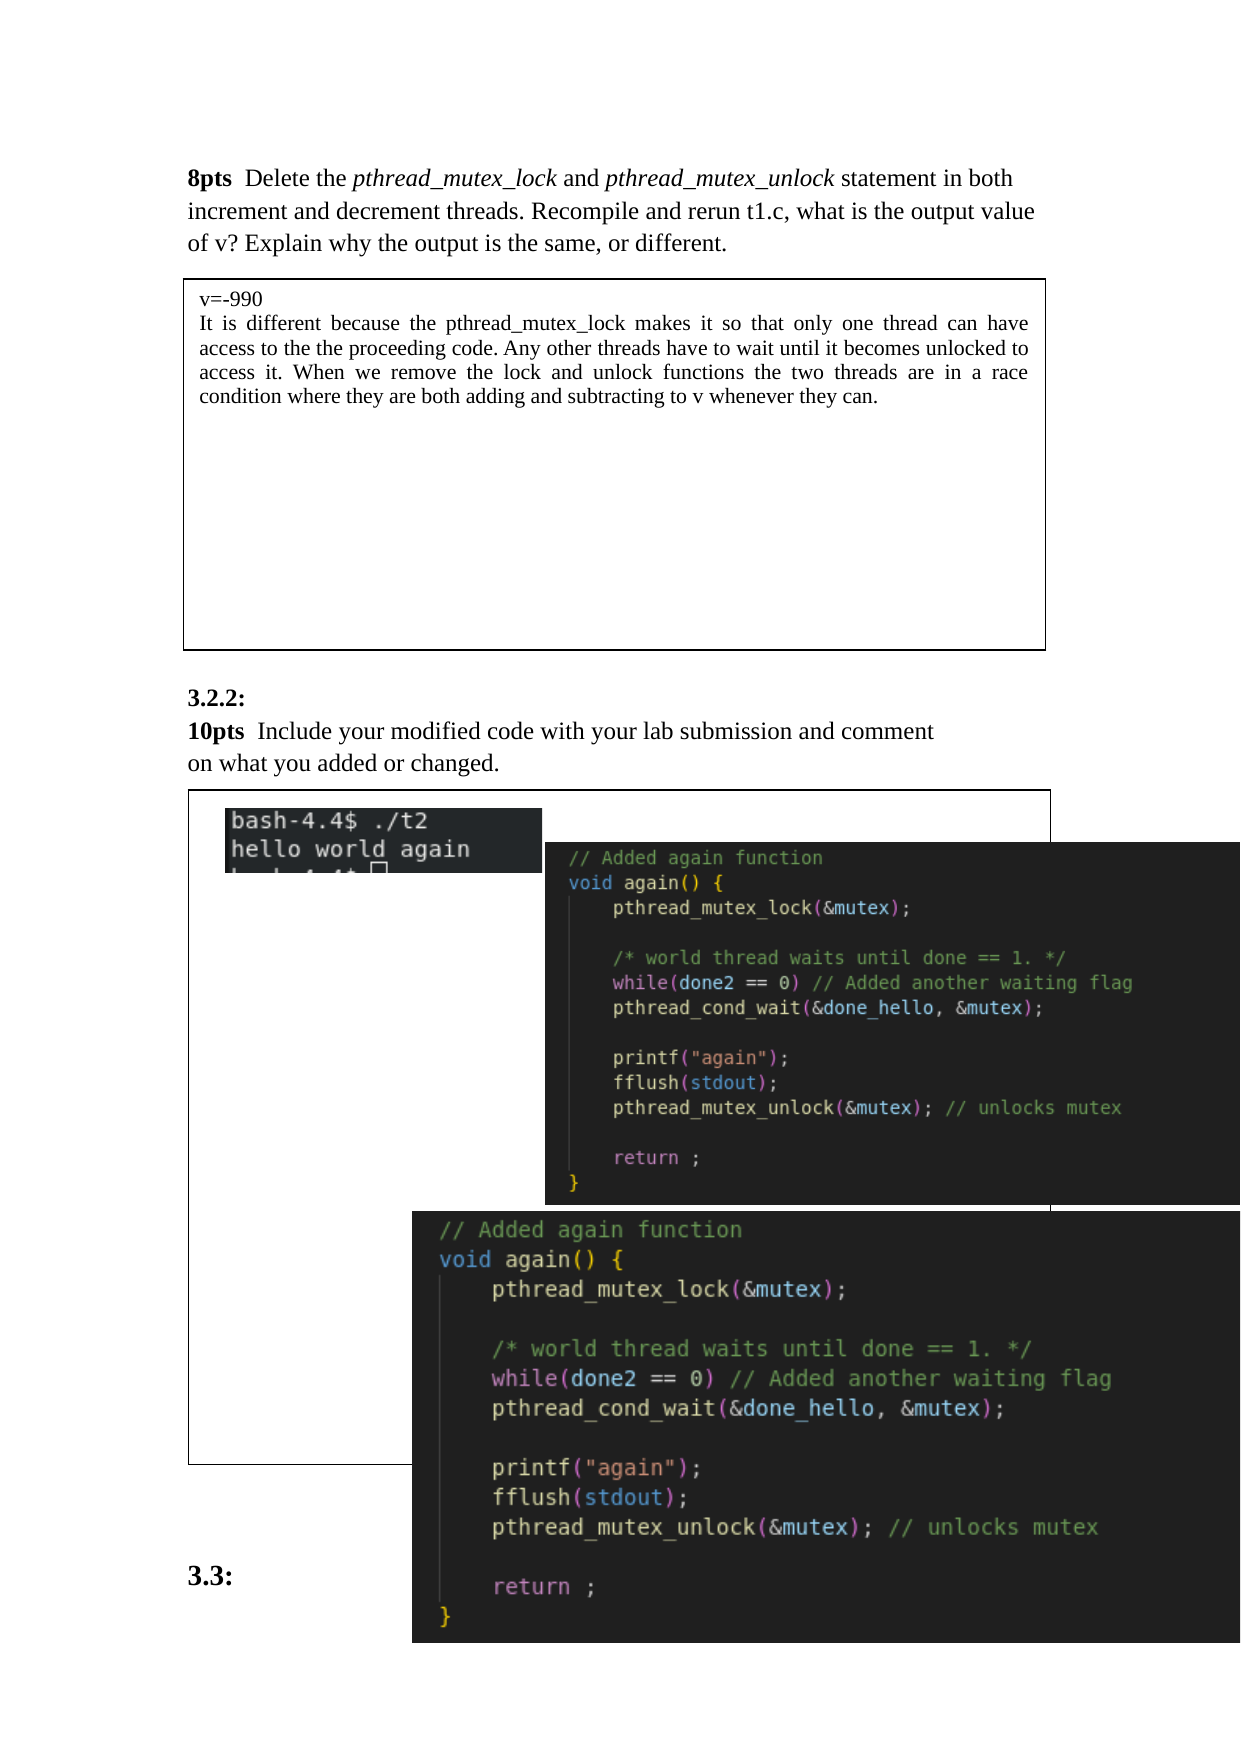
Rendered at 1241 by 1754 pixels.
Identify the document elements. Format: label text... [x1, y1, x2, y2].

picture [412, 1211, 1241, 1643]
text It is different because the pthread_mutex_lock makes it so that only one thread can have access to the the proceeding code. Any other threads have to wait until it becomes unlocked to access it. When we remove the lock and unlock functions the two threads are in a race condition where they are both adding and subtracting to v whenever they can. [199, 311, 1030, 408]
text on what you added or changed. [187, 747, 1053, 779]
picture [225, 808, 543, 873]
text v=-990 [199, 287, 1030, 311]
text 3.3: [187, 1559, 412, 1592]
text 3.2.2: [187, 259, 1053, 714]
text 10pts Include your modified code with your lab submission and comment [187, 714, 1053, 747]
text 8pts Delete the pthread_mutex_lock and pthread_mutex_unlock statement in both increment and decrement threads. Recompile and rerun t1.c, what is the output value of v? Explain why the output is the same, or different. [187, 162, 1053, 259]
picture [545, 842, 1240, 1205]
